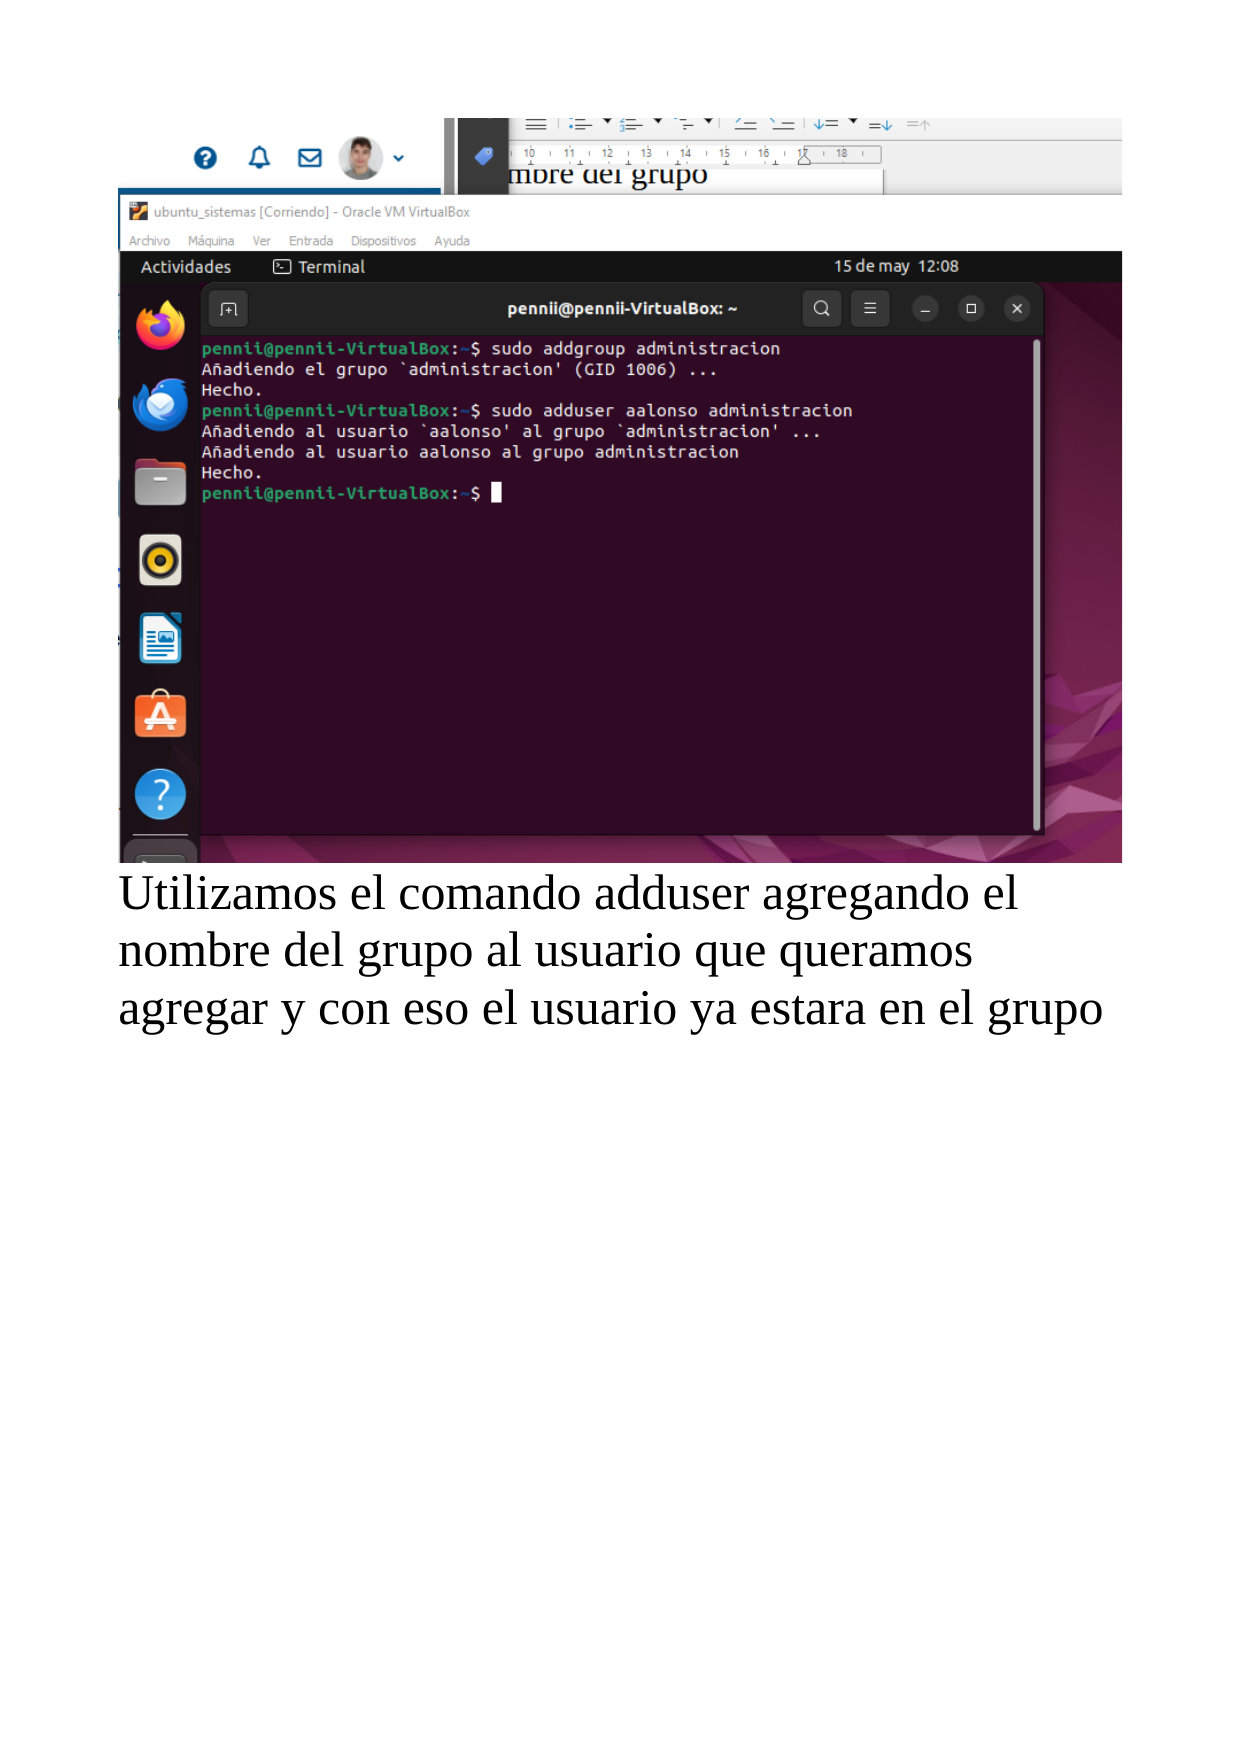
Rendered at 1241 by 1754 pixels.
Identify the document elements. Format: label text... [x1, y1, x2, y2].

text Utilizamos el comando adduser agregando el nombre del grupo al usuario que queramos agregar y con eso el usuario ya estara en el grupo [118, 863, 1122, 1035]
picture [118, 118, 1123, 863]
